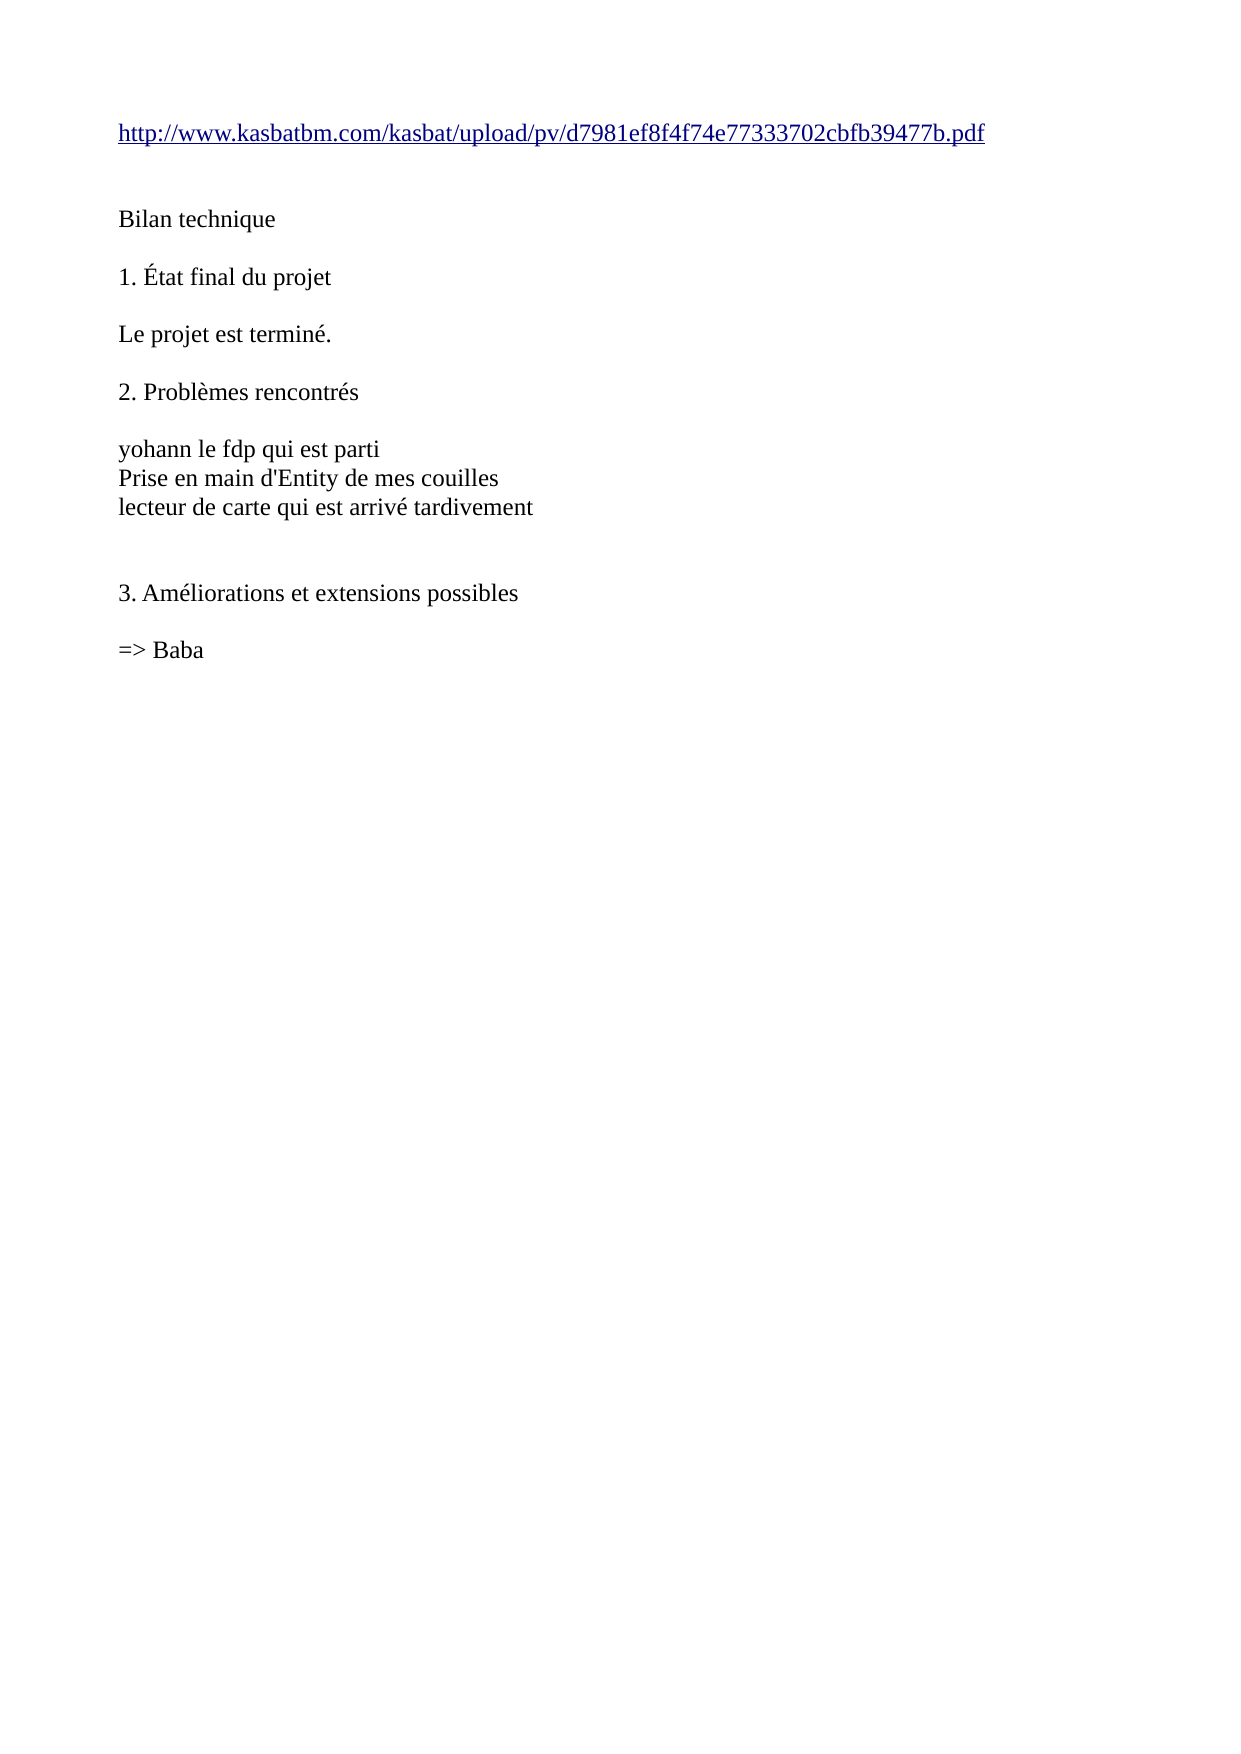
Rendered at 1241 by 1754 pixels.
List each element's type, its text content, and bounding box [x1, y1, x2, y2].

text lecteur de carte qui est arrivé tardivement [118, 492, 1122, 521]
text 3. Améliorations et extensions possibles [118, 578, 1122, 607]
text 1. État final du projet [118, 262, 1122, 291]
text Bilan technique [118, 204, 1122, 233]
text http://www.kasbatbm.com/kasbat/upload/pv/d7981ef8f4f74e77333702cbfb39477b.pdf [118, 118, 1122, 147]
text yohann le fdp qui est parti [118, 434, 1122, 463]
text Prise en main d'Entity de mes couilles [118, 463, 1122, 492]
text => Baba [118, 636, 1122, 664]
text Le projet est terminé. [118, 319, 1122, 348]
text 2. Problèmes rencontrés [118, 377, 1122, 406]
